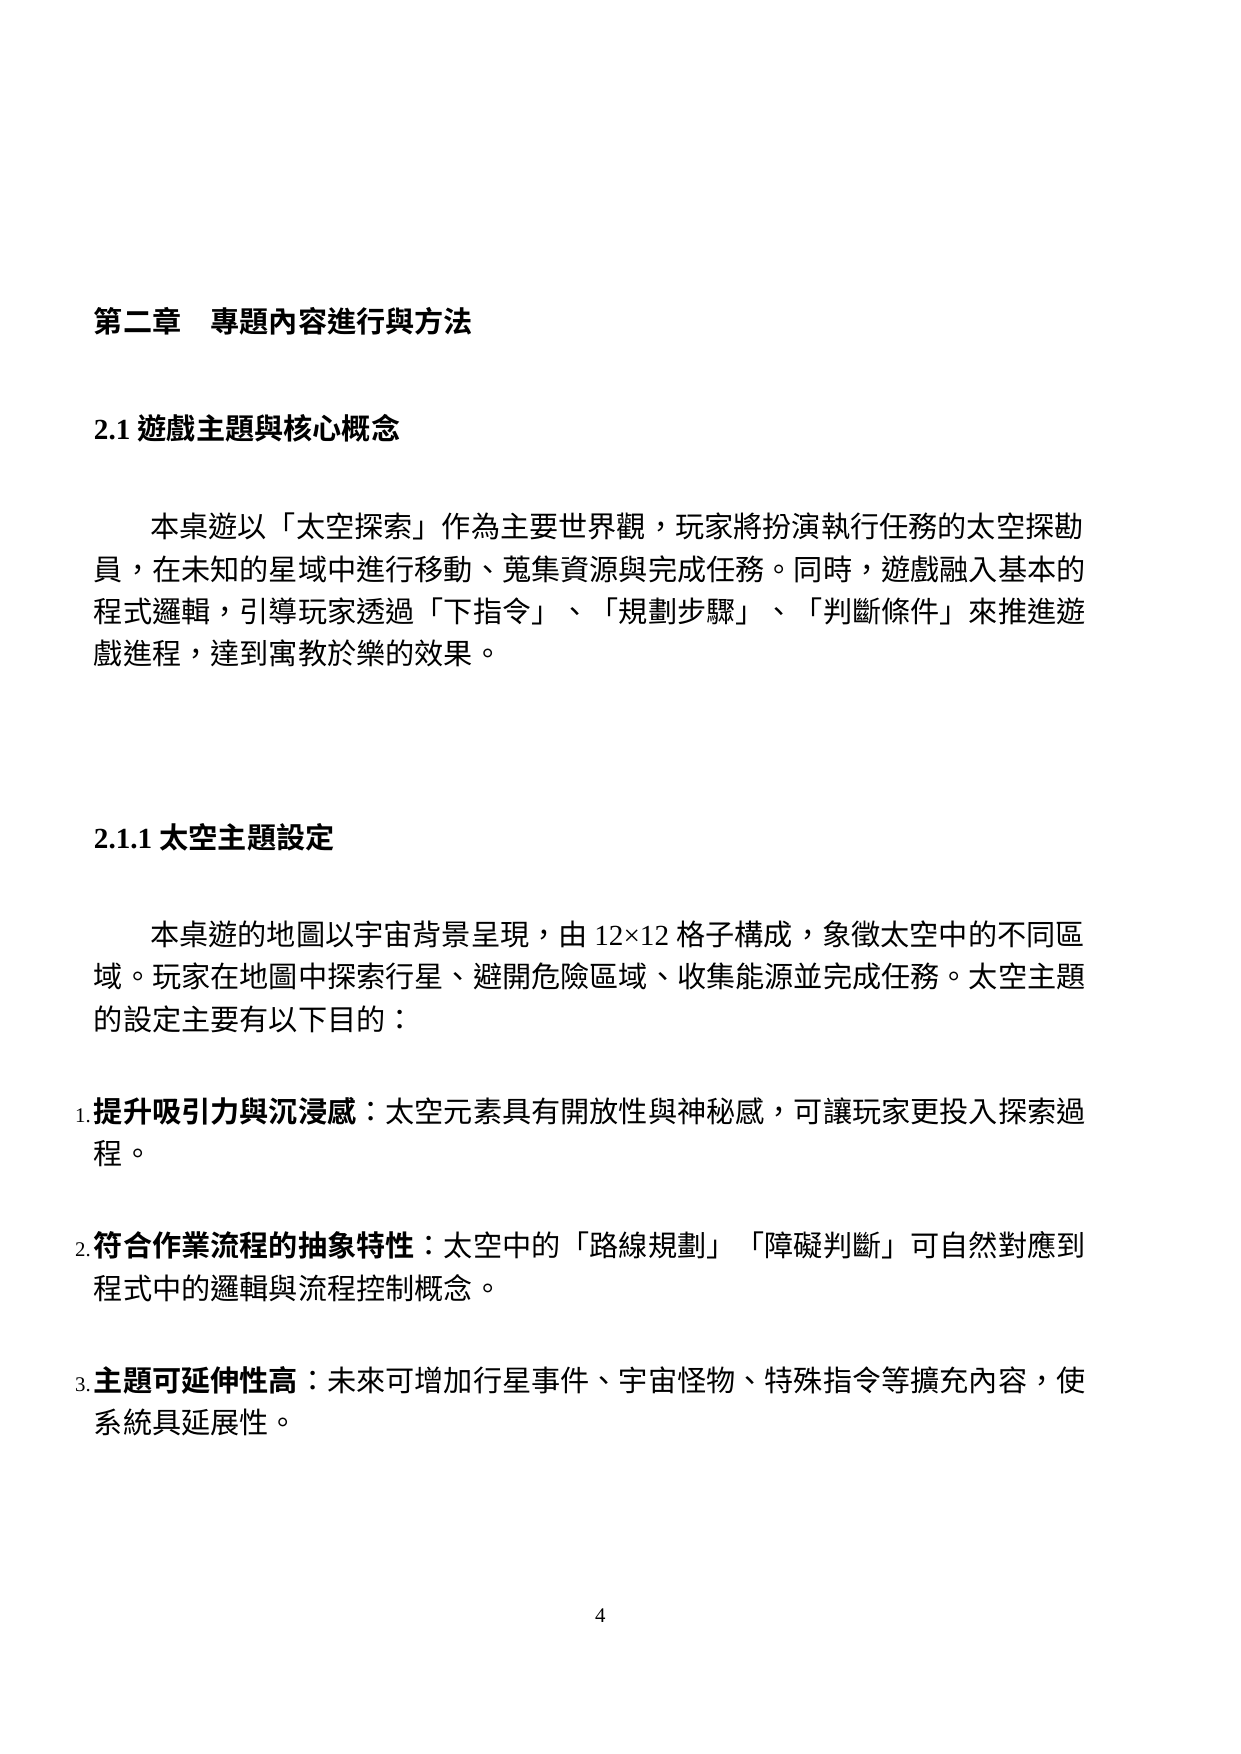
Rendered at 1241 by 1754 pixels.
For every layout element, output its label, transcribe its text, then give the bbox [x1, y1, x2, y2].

list 提升吸引力與沉浸感：太空元素具有開放性與神秘感，可讓玩家更投入探索過程。 [75, 1088, 1106, 1173]
subtitle 2.1.1 太空主題設定 [94, 815, 1106, 857]
text 本桌遊的地圖以宇宙背景呈現，由 12×12 格子構成，象徵太空中的不同區域。玩家在地圖中探索行星、避開危險區域、收集能源並完成任務。太空主題的設定主要有以下目的： [94, 911, 1106, 1038]
list 主題可延伸性高：未來可增加行星事件、宇宙怪物、特殊指令等擴充內容，使系統具延展性。 [75, 1357, 1106, 1442]
subtitle 第二章 專題內容進行與方法 [94, 298, 1106, 341]
subtitle 2.1 遊戲主題與核心概念 [94, 406, 1106, 448]
list 符合作業流程的抽象特性：太空中的「路線規劃」「障礙判斷」可自然對應到程式中的邏輯與流程控制概念。 [75, 1223, 1106, 1307]
text 本桌遊以「太空探索」作為主要世界觀，玩家將扮演執行任務的太空探勘員，在未知的星域中進行移動、蒐集資源與完成任務。同時，遊戲融入基本的程式邏輯，引導玩家透過「下指令」、「規劃步驟」、「判斷條件」來推進遊戲進程，達到寓教於樂的效果。 [94, 504, 1106, 673]
